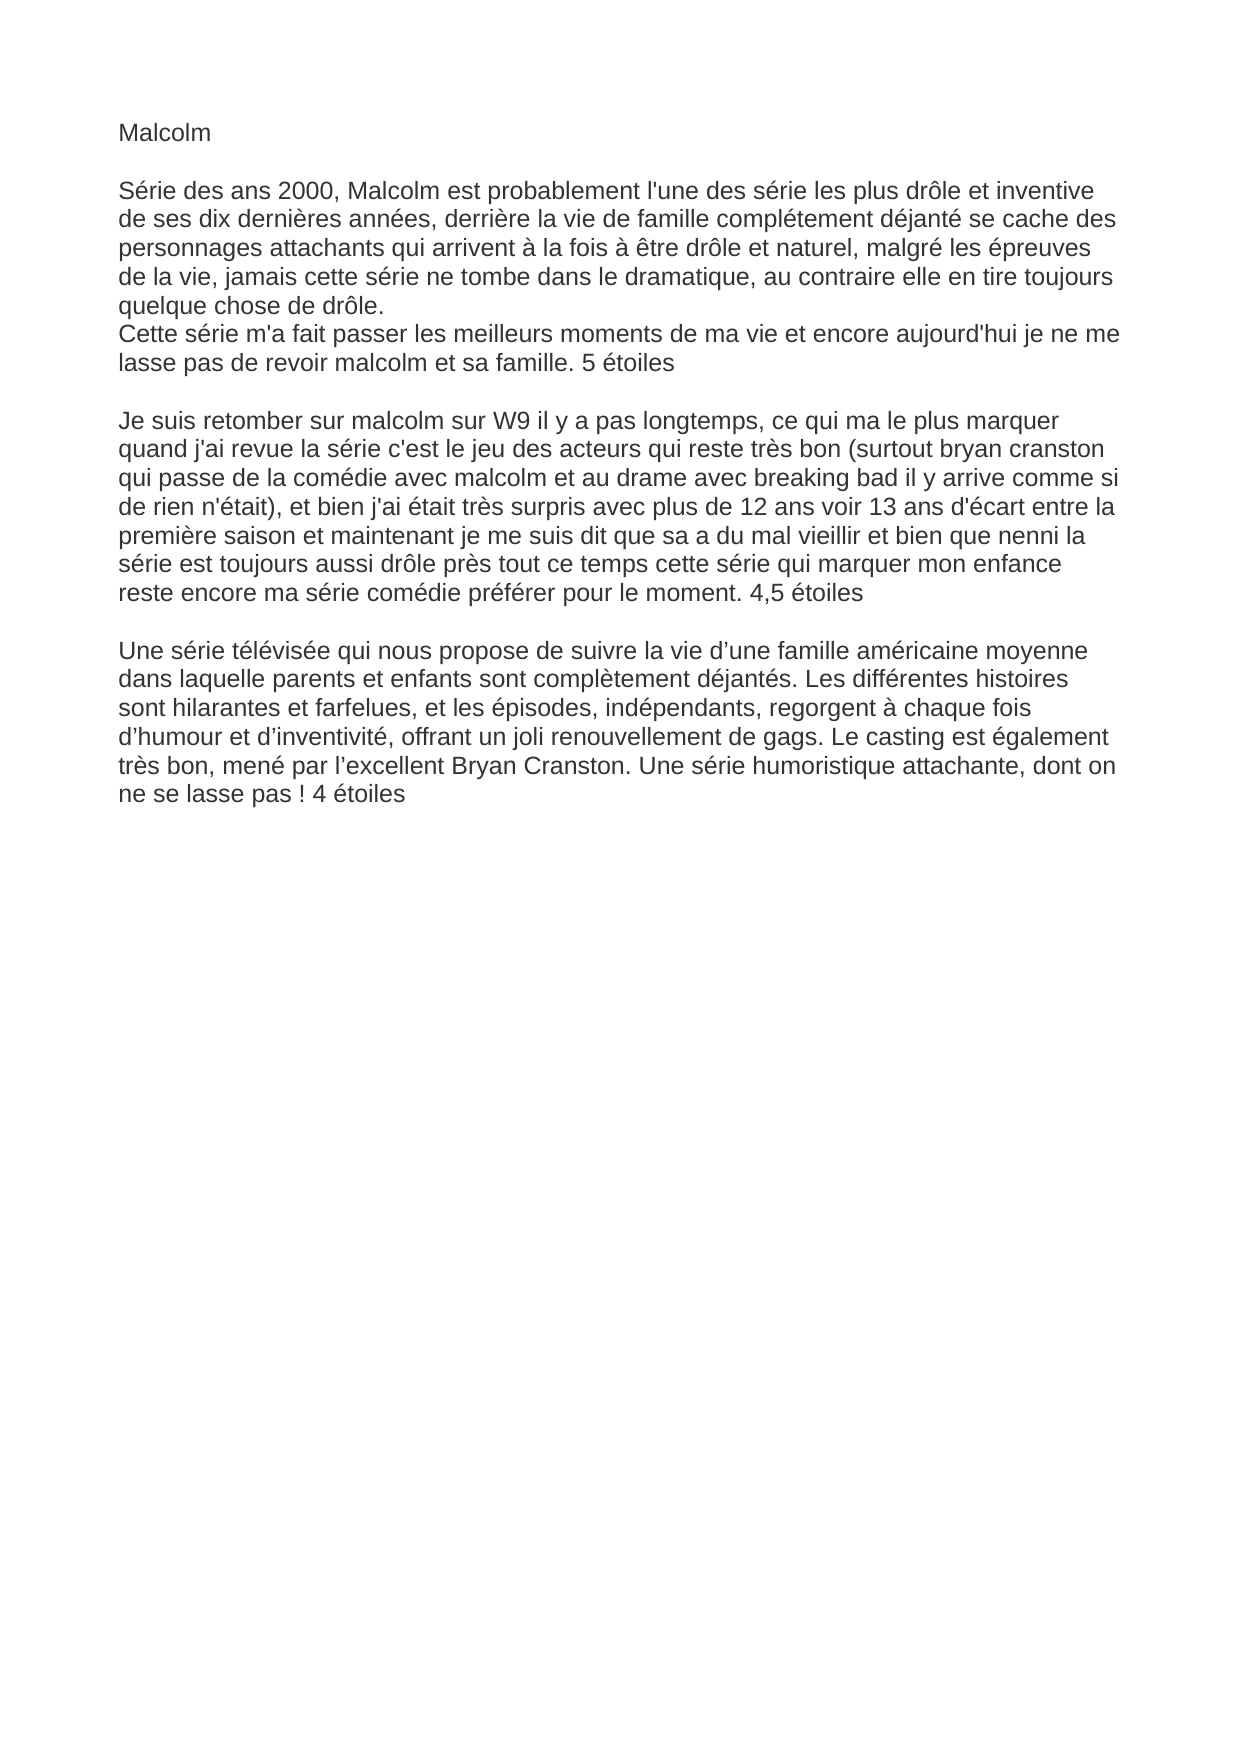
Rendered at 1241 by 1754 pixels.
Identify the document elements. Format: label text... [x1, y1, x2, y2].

text Une série télévisée qui nous propose de suivre la vie d’une famille américaine moyenne dans laquelle parents et enfants sont complètement déjantés. Les différentes histoires sont hilarantes et farfelues, et les épisodes, indépendants, regorgent à chaque fois d’humour et d’inventivité, offrant un joli renouvellement de gags. Le casting est également très bon, mené par l’excellent Bryan Cranston. Une série humoristique attachante, dont on ne se lasse pas ! 4 étoiles [118, 636, 1122, 808]
text Je suis retomber sur malcolm sur W9 il y a pas longtemps, ce qui ma le plus marquer quand j'ai revue la série c'est le jeu des acteurs qui reste très bon (surtout bryan cranston qui passe de la comédie avec malcolm et au drame avec breaking bad il y arrive comme si de rien n'était), et bien j'ai était très surpris avec plus de 12 ans voir 13 ans d'écart entre la première saison et maintenant je me suis dit que sa a du mal vieillir et bien que nenni la série est toujours aussi drôle près tout ce temps cette série qui marquer mon enfance reste encore ma série comédie préférer pour le moment. 4,5 étoiles [118, 406, 1122, 607]
text Malcolm [118, 118, 1122, 147]
text Série des ans 2000, Malcolm est probablement l'une des série les plus drôle et inventive de ses dix dernières années, derrière la vie de famille complétement déjanté se cache des personnages attachants qui arrivent à la fois à être drôle et naturel, malgré les épreuves de la vie, jamais cette série ne tombe dans le dramatique, au contraire elle en tire toujours quelque chose de drôle. Cette série m'a fait passer les meilleurs moments de ma vie et encore aujourd'hui je ne me lasse pas de revoir malcolm et sa famille. 5 étoiles [118, 176, 1122, 377]
